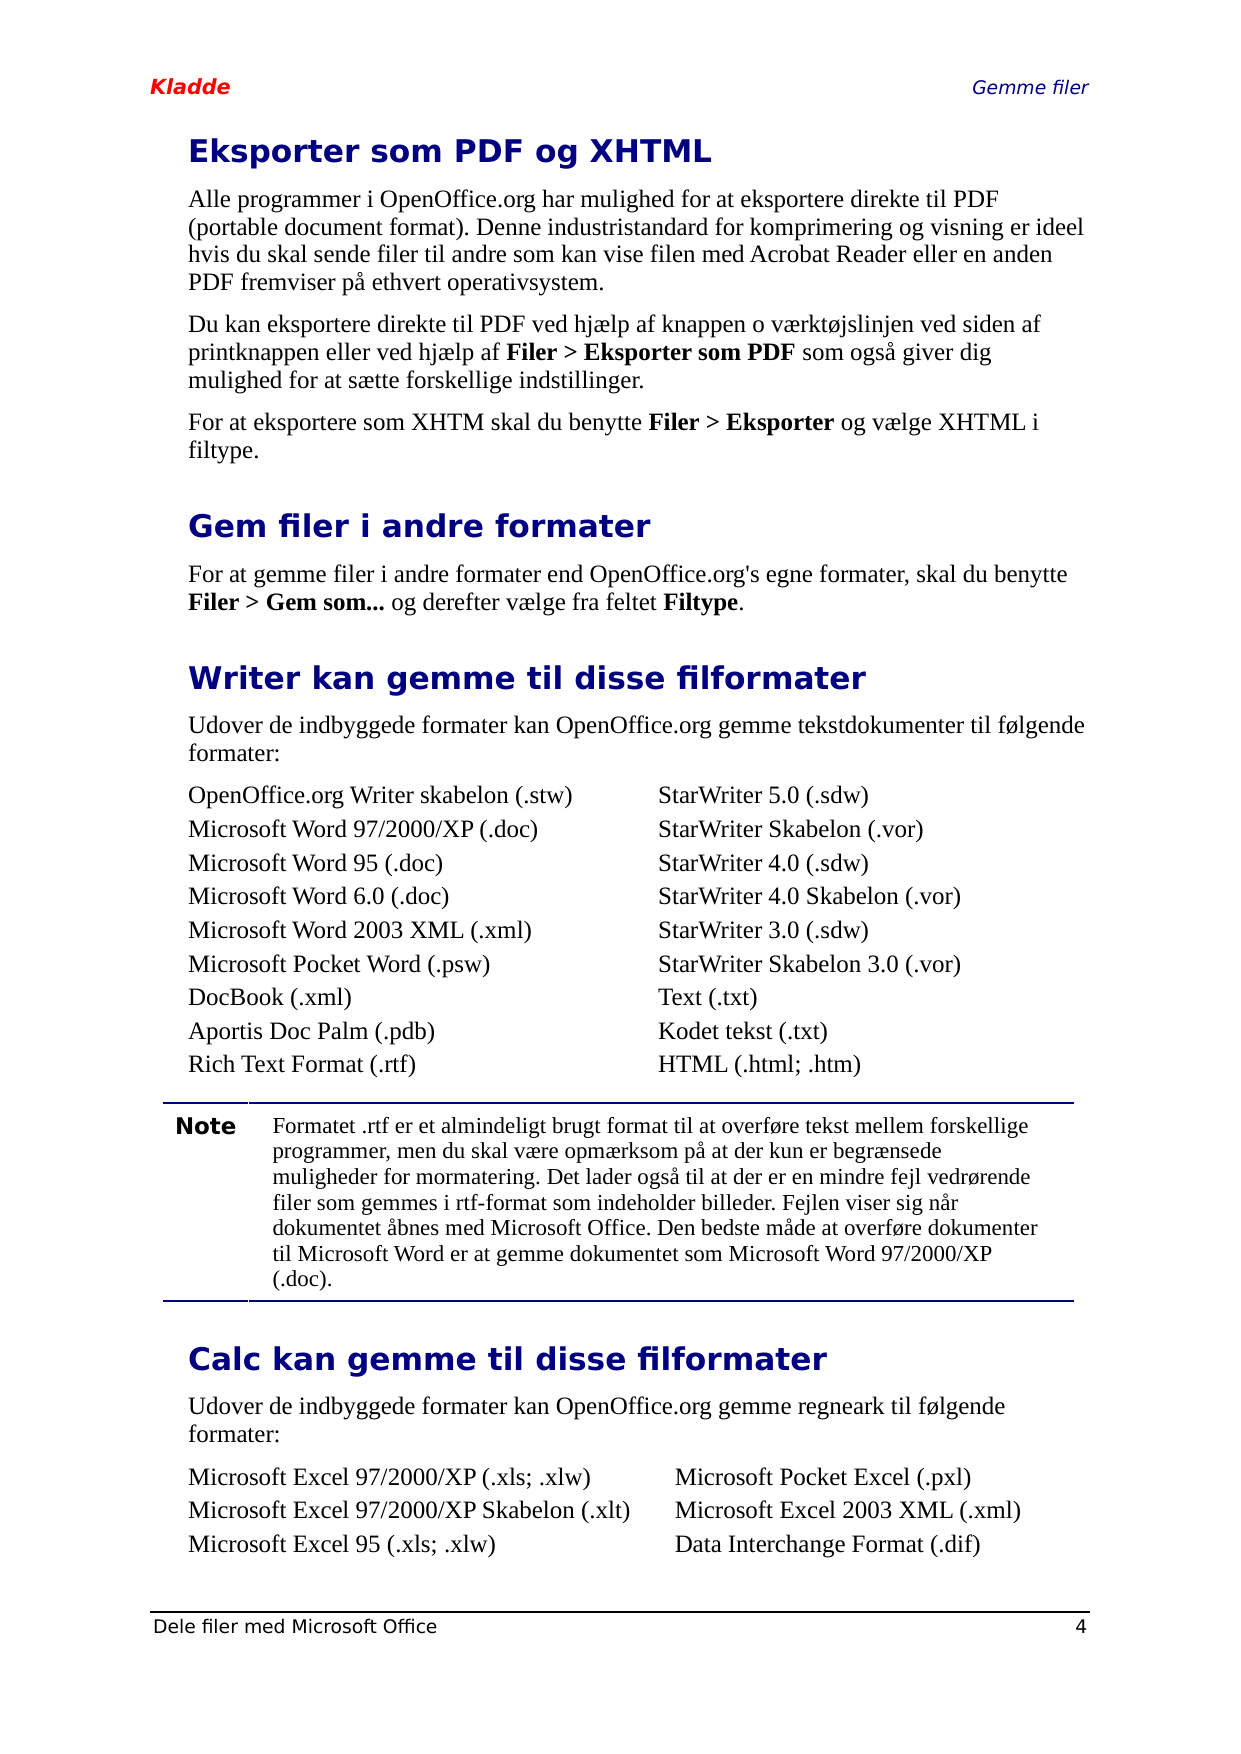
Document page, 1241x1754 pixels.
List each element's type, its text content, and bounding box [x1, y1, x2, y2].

subtitle Gem filer i andre formater [188, 509, 1090, 545]
text Du kan eksportere direkte til PDF ved hjælp af knappen o værktøjslinjen ved siden af printknappen eller ved hjælp af Filer > Eksporter som PDF som også giver dig mulighed for at sætte forskellige indstillinger. [188, 311, 1090, 394]
text For at gemme filer i andre formater end OpenOffice.org's egne formater, skal du benytte Filer > Gem som... og derefter vælge fra feltet Filtype. [188, 560, 1090, 615]
text Microsoft Pocket Word (.psw) [188, 950, 620, 977]
text Microsoft Excel 97/2000/XP Skabelon (.xlt) [188, 1496, 637, 1524]
text Microsoft Word 6.0 (.doc) [188, 882, 620, 910]
text Udover de indbyggede formater kan OpenOffice.org gemme tekstdokumenter til følgende formater: [188, 711, 1090, 767]
text Udover de indbyggede formater kan OpenOffice.org gemme regneark til følgende formater: [188, 1392, 1090, 1448]
text StarWriter 4.0 Skabelon (.vor) [658, 882, 1090, 910]
text Microsoft Excel 97/2000/XP (.xls; .xlw) [188, 1463, 637, 1490]
table_header Formatet .rtf er et almindeligt brugt format til at overføre tekst mellem forskellige programmer, men du skal være opmærksom på at der kun er begrænsede muligheder for mormatering. Det lader også til at der er en mindre fejl vedrørende filer som gemmes i rtf-format som indeholder billeder. Fejlen viser sig når dokumentet åbnes med Microsoft Office. Den bedste måde at overføre dokumenter til Microsoft Word er at gemme dokumentet som Microsoft Word 97/2000/XP (.doc). [249, 1104, 1074, 1300]
text OpenOffice.org Writer skabelon (.stw) [188, 781, 620, 809]
text Microsoft Excel 2003 XML (.xml) [674, 1496, 1090, 1524]
text StarWriter Skabelon (.vor) [658, 815, 1090, 843]
text Microsoft Pocket Excel (.pxl) [674, 1463, 1090, 1490]
text Text (.txt) [658, 983, 1090, 1011]
text Microsoft Word 97/2000/XP (.doc) [188, 815, 620, 843]
text HTML (.html; .htm) [658, 1051, 1090, 1078]
text DocBook (.xml) [188, 983, 620, 1011]
text Kodet tekst (.txt) [658, 1017, 1090, 1045]
text For at eksportere som XHTM skal du benytte Filer > Eksporter og vælge XHTML i filtype. [188, 408, 1090, 464]
text Data Interchange Format (.dif) [674, 1530, 1090, 1558]
text Microsoft Excel 95 (.xls; .xlw) [188, 1530, 637, 1558]
text Microsoft Word 2003 XML (.xml) [188, 916, 620, 944]
text Rich Text Format (.rtf) [188, 1051, 620, 1078]
table_header Note [163, 1104, 248, 1300]
subtitle Calc kan gemme til disse filformater [188, 1341, 1090, 1378]
text StarWriter Skabelon 3.0 (.vor) [658, 950, 1090, 977]
text Alle programmer i OpenOffice.org har mulighed for at eksportere direkte til PDF (portable document format). Denne industristandard for komprimering og visning er ideel hvis du skal sende filer til andre som kan vise filen med Acrobat Reader eller en anden PDF fremviser på ethvert operativsystem. [188, 185, 1090, 296]
subtitle Eksporter som PDF og XHTML [188, 134, 1090, 170]
subtitle Writer kan gemme til disse filformater [188, 660, 1090, 696]
text StarWriter 5.0 (.sdw) [658, 781, 1090, 809]
text Microsoft Word 95 (.doc) [188, 849, 620, 876]
text StarWriter 3.0 (.sdw) [658, 916, 1090, 944]
text StarWriter 4.0 (.sdw) [658, 849, 1090, 876]
text Aportis Doc Palm (.pdb) [188, 1017, 620, 1045]
